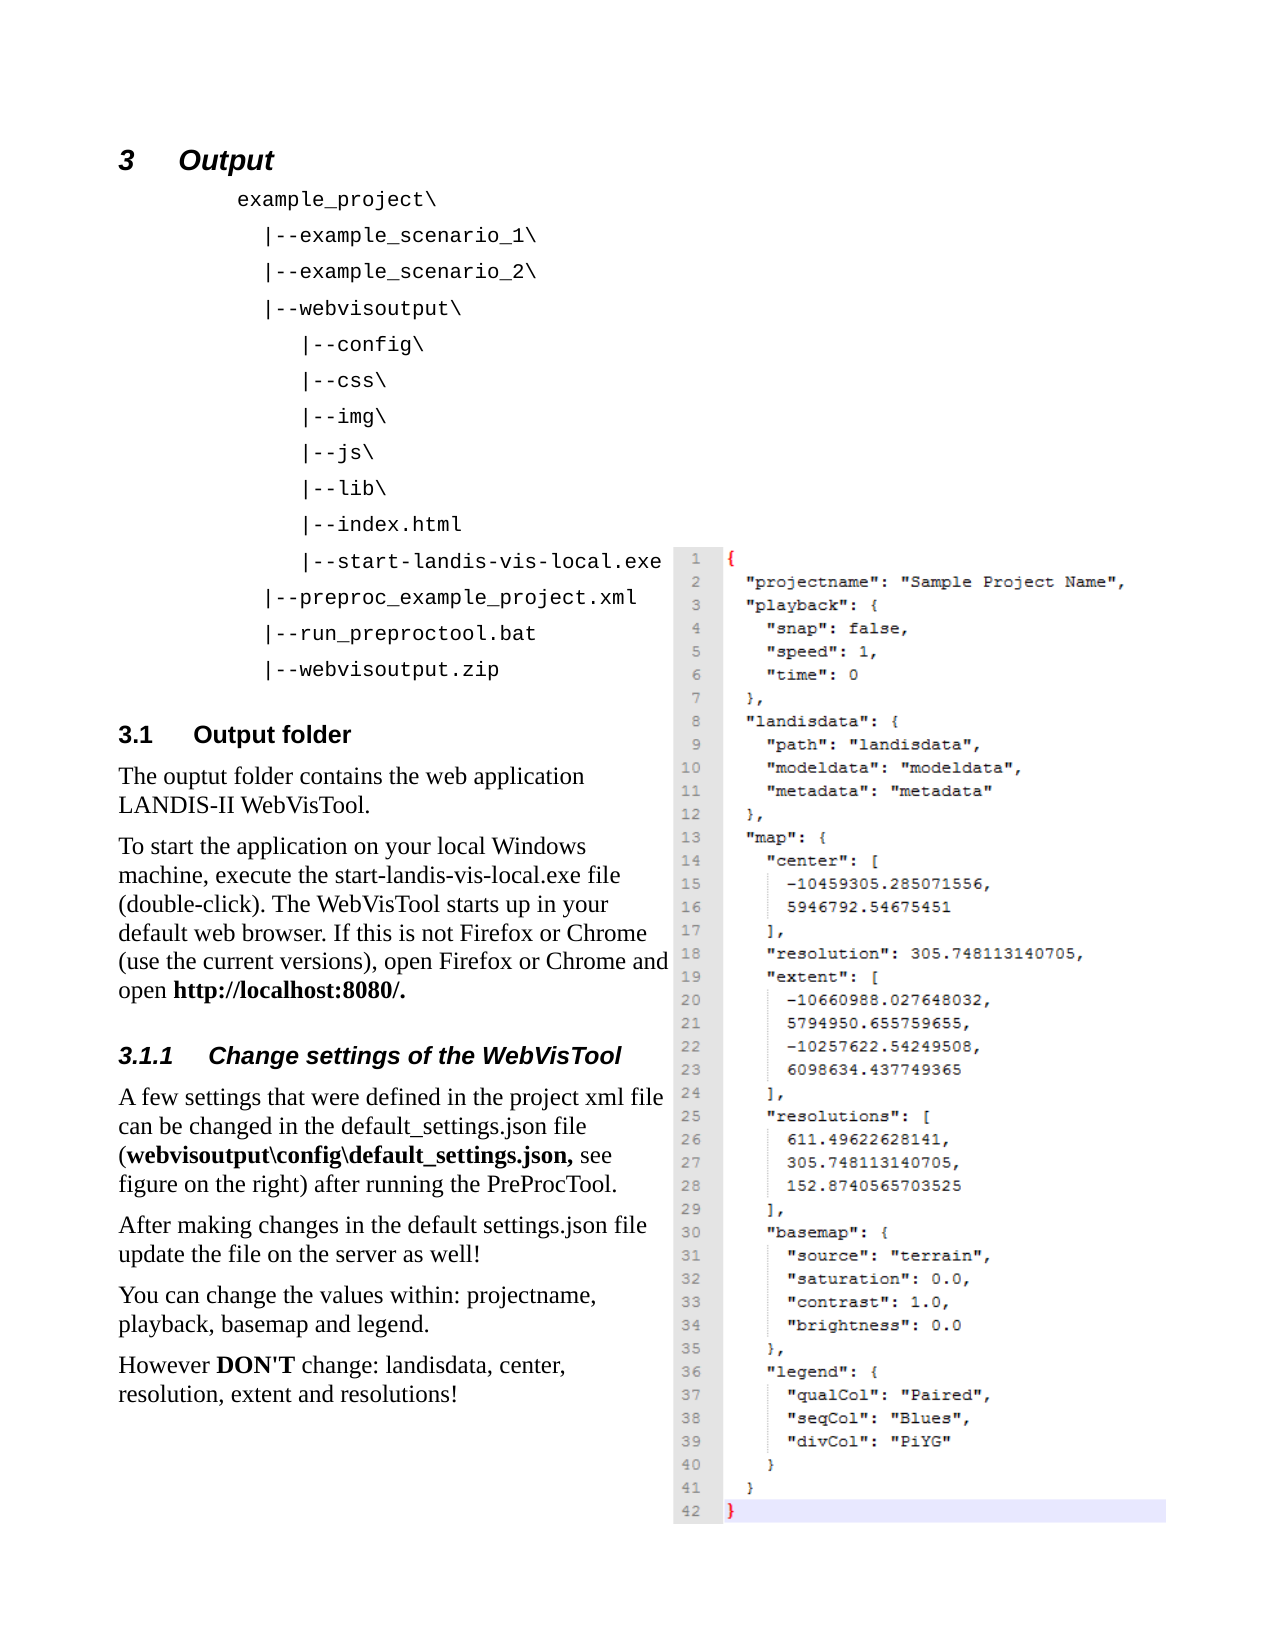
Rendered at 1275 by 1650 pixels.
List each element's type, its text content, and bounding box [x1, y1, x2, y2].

subtitle Change settings of the WebVisTool [118, 1041, 673, 1070]
subtitle Output folder [118, 720, 673, 749]
subtitle Output [118, 143, 1157, 177]
text After making changes in the default settings.json file update the file on the server as well! [118, 1210, 673, 1267]
text |--run_preproctool.bat [237, 623, 673, 647]
text example_project\ [237, 189, 1157, 213]
text |--example_scenario_2\ [237, 261, 1157, 285]
text A few settings that were defined in the project xml file can be changed in the default_settings.json file (webvisoutput\config\default_settings.json, see figure on the right) after running the PreProcTool. [118, 1082, 673, 1197]
text |--js\ [237, 442, 1157, 466]
text |--lib\ [237, 478, 1157, 502]
text |--start-landis-vis-local.exe [237, 551, 673, 574]
text |--index.html [237, 514, 1157, 538]
text |--webvisoutput\ [237, 298, 1157, 321]
text The ouptut folder contains the web application LANDIS-II WebVisTool. [118, 761, 673, 819]
text However DON'T change: landisdata, center, resolution, extent and resolutions! [118, 1350, 673, 1407]
text You can change the values within: projectname, playback, basemap and legend. [118, 1280, 673, 1337]
text |--config\ [237, 334, 1157, 357]
picture [673, 547, 1166, 1524]
text |--example_scenario_1\ [237, 225, 1157, 249]
text |--preproc_example_project.xml [237, 587, 673, 610]
text To start the application on your local Windows machine, execute the start-landis-vis-local.exe file (double-click). The WebVisTool starts up in your default web browser. If this is not Firefox or Chrome (use the current versions), open Firefox or Chrome and open http://localhost:8080/. [118, 831, 673, 1004]
text |--webvisoutput.zip [237, 659, 673, 683]
text |--css\ [237, 370, 1157, 393]
text |--img\ [237, 406, 1157, 430]
